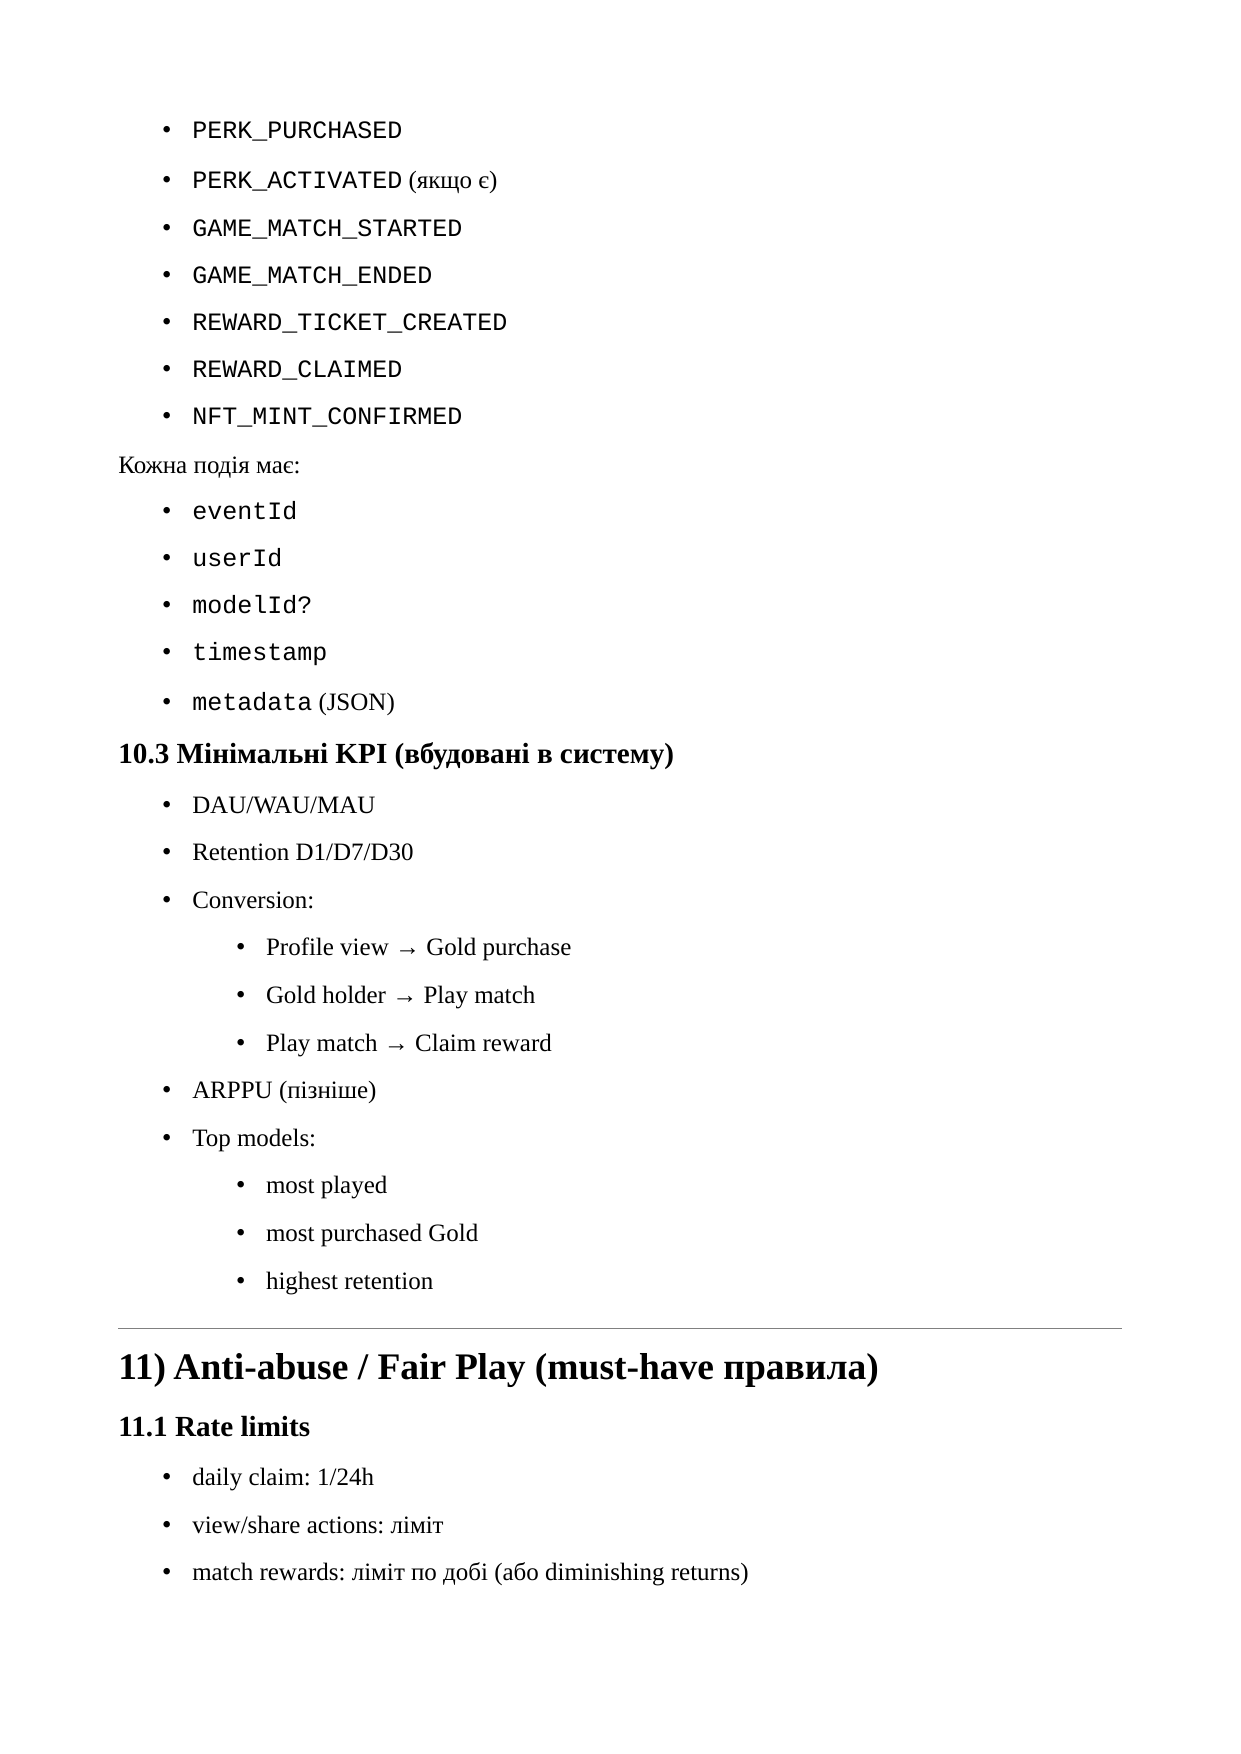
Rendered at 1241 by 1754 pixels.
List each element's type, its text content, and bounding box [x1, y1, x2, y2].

list DAU/WAU/MAU [162, 790, 1122, 818]
list Conversion: [162, 885, 1122, 914]
text Кожна подія має: [118, 451, 1122, 479]
list REWARD_TICKET_CREATED [162, 309, 1122, 338]
list PERK_ACTIVATED (якщо є) [162, 165, 1122, 196]
list most purchased Gold [236, 1218, 1122, 1247]
list Play match → Claim reward [236, 1028, 1122, 1056]
list Profile view → Gold purchase [236, 932, 1122, 961]
list modelId? [162, 592, 1122, 621]
list NFT_MINT_CONFIRMED [162, 403, 1122, 432]
list metadata (JSON) [162, 687, 1122, 717]
list PERK_PURCHASED [162, 118, 1122, 146]
list Gold holder → Play match [236, 980, 1122, 1009]
subtitle 11) Anti-abuse / Fair Play (must-have правила) [118, 1345, 1122, 1388]
list userId [162, 545, 1122, 574]
subtitle 10.3 Мінімальні KPI (вбудовані в систему) [118, 737, 1122, 770]
list eventId [162, 498, 1122, 527]
list Top models: [162, 1123, 1122, 1152]
list Retention D1/D7/D30 [162, 837, 1122, 866]
list view/share actions: ліміт [162, 1510, 1122, 1538]
list REWARD_CLAIMED [162, 356, 1122, 385]
list match rewards: ліміт по добі (або diminishing returns) [162, 1557, 1122, 1586]
list ARPPU (пізніше) [162, 1075, 1122, 1104]
list GAME_MATCH_STARTED [162, 215, 1122, 243]
list daily claim: 1/24h [162, 1462, 1122, 1491]
subtitle 11.1 Rate limits [118, 1409, 1122, 1442]
list most played [236, 1171, 1122, 1199]
list highest retention [236, 1266, 1122, 1294]
list GAME_MATCH_ENDED [162, 262, 1122, 291]
list timestamp [162, 639, 1122, 668]
